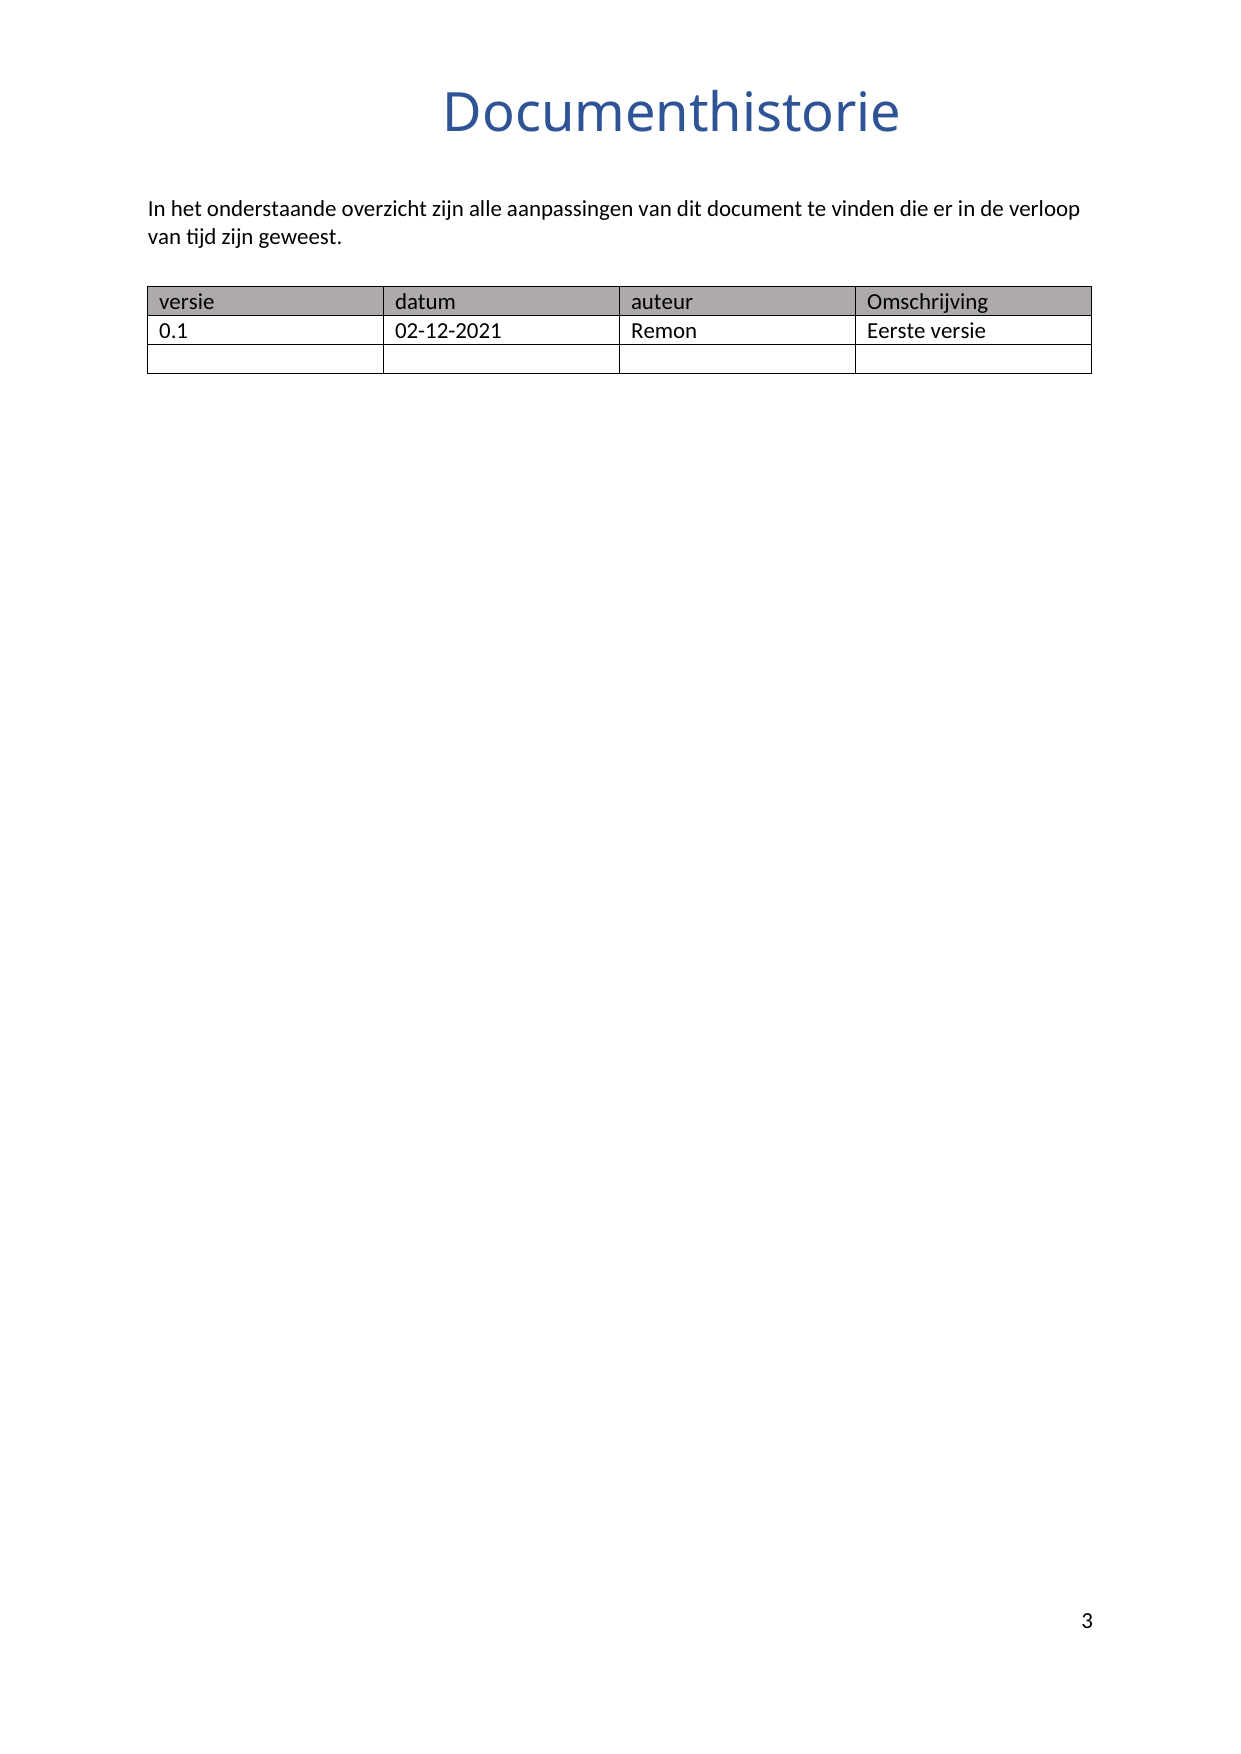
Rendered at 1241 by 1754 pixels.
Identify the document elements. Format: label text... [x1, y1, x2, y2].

table_cell [148, 345, 383, 373]
table_header datum [384, 287, 619, 315]
table_header Omschrijving [856, 287, 1091, 315]
table_cell 02-12-2021 [384, 316, 619, 344]
text In het onderstaande overzicht zijn alle aanpassingen van dit document te vinden die er in de verloop van tijd zijn geweest. [148, 194, 1093, 250]
table_cell [384, 345, 619, 373]
table_cell [620, 345, 855, 373]
subtitle Documenthistorie [369, 74, 1093, 147]
table_cell 0.1 [148, 316, 383, 344]
table_header versie [148, 287, 383, 315]
table_cell Remon [620, 316, 855, 344]
table_cell Eerste versie [856, 316, 1091, 344]
table_cell [856, 345, 1091, 373]
table_header auteur [620, 287, 855, 315]
